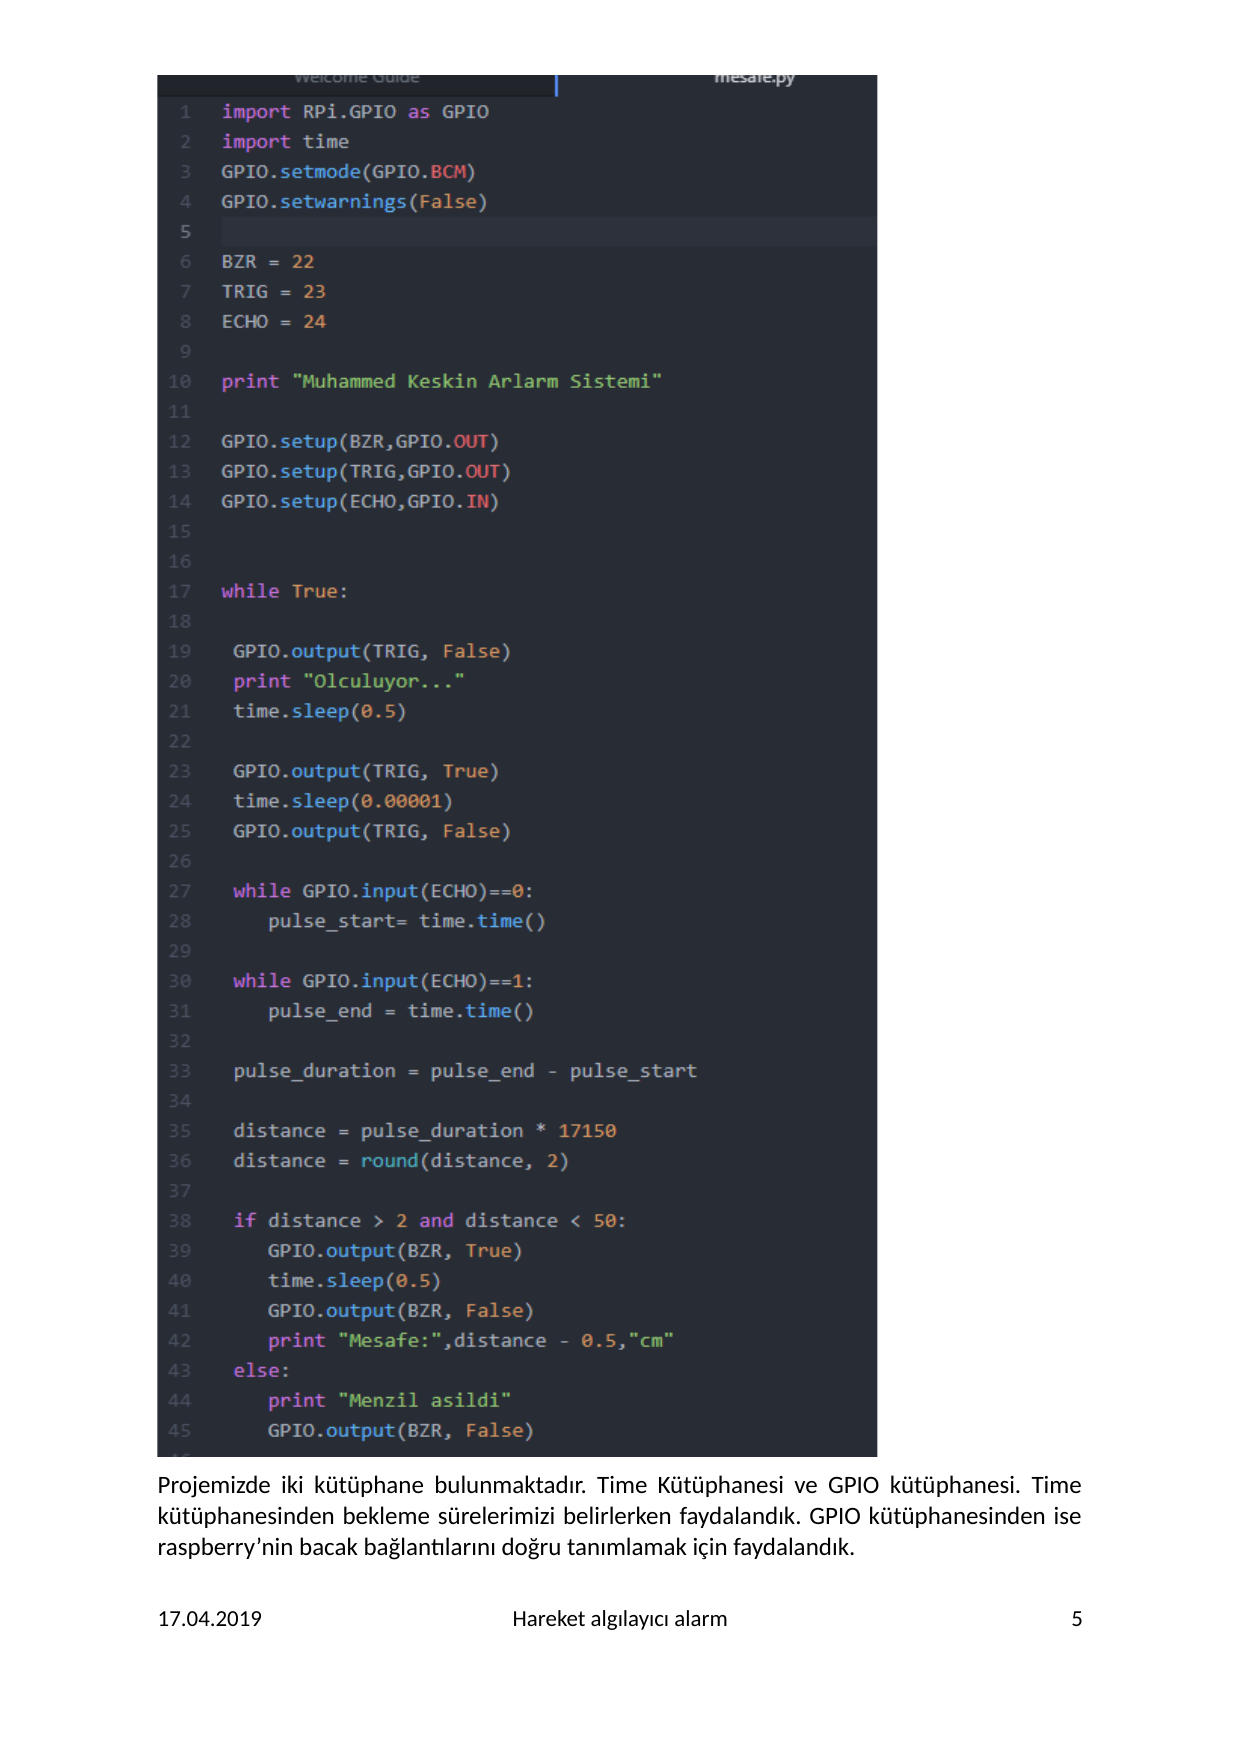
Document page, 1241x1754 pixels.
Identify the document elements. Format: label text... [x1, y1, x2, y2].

text Projemizde iki kütüphane bulunmaktadır. Time Kütüphanesi ve GPIO kütüphanesi. Time kütüphanesinden bekleme sürelerimizi belirlerken faydalandık. GPIO kütüphanesinden ise raspberry’nin bacak bağlantılarını doğru tanımlamak için faydalandık. [157, 1469, 1083, 1561]
